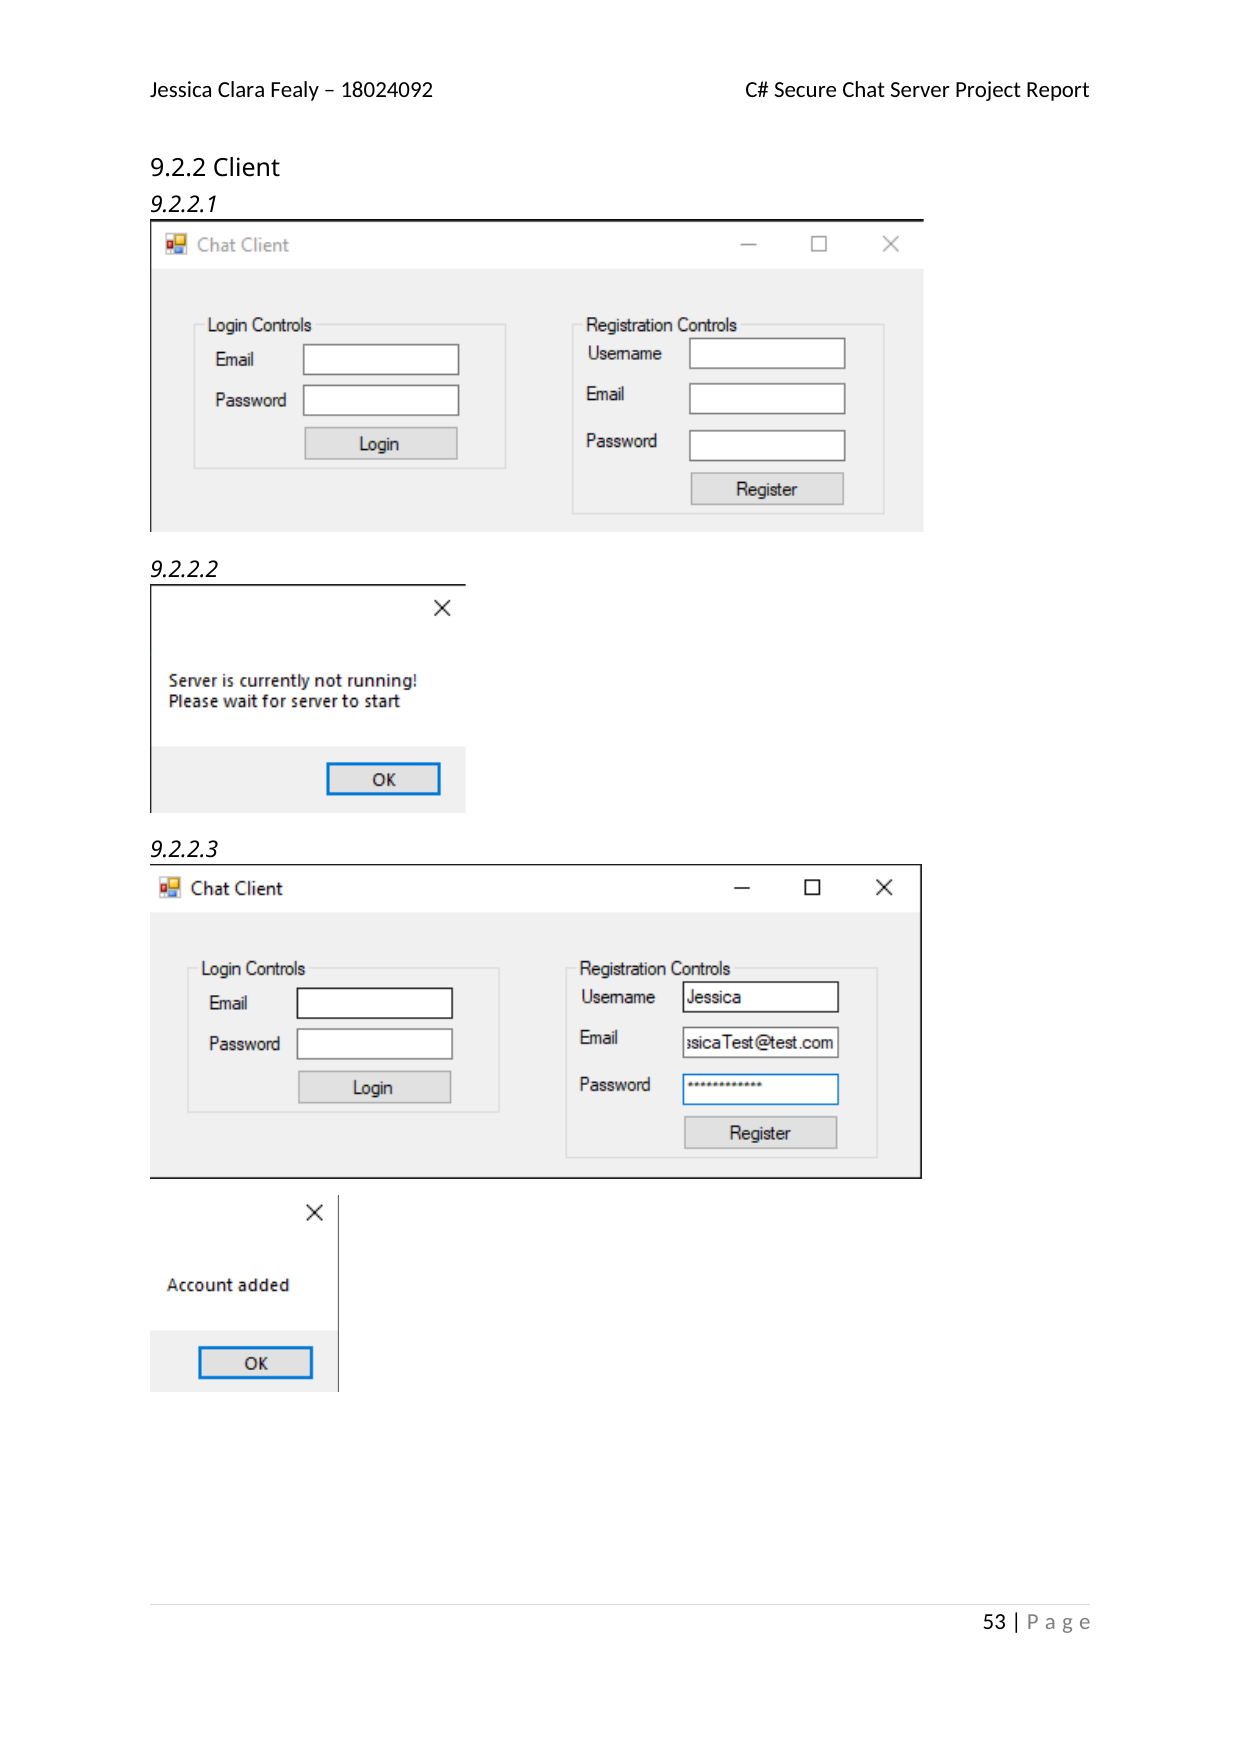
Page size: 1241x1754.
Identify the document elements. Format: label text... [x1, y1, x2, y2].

subtitle 9.2.2.2 [150, 553, 1090, 584]
subtitle 9.2.2.3 [150, 833, 1090, 864]
subtitle 9.2.2.1 [150, 188, 1090, 219]
subtitle 9.2.2 Client [150, 150, 1090, 184]
